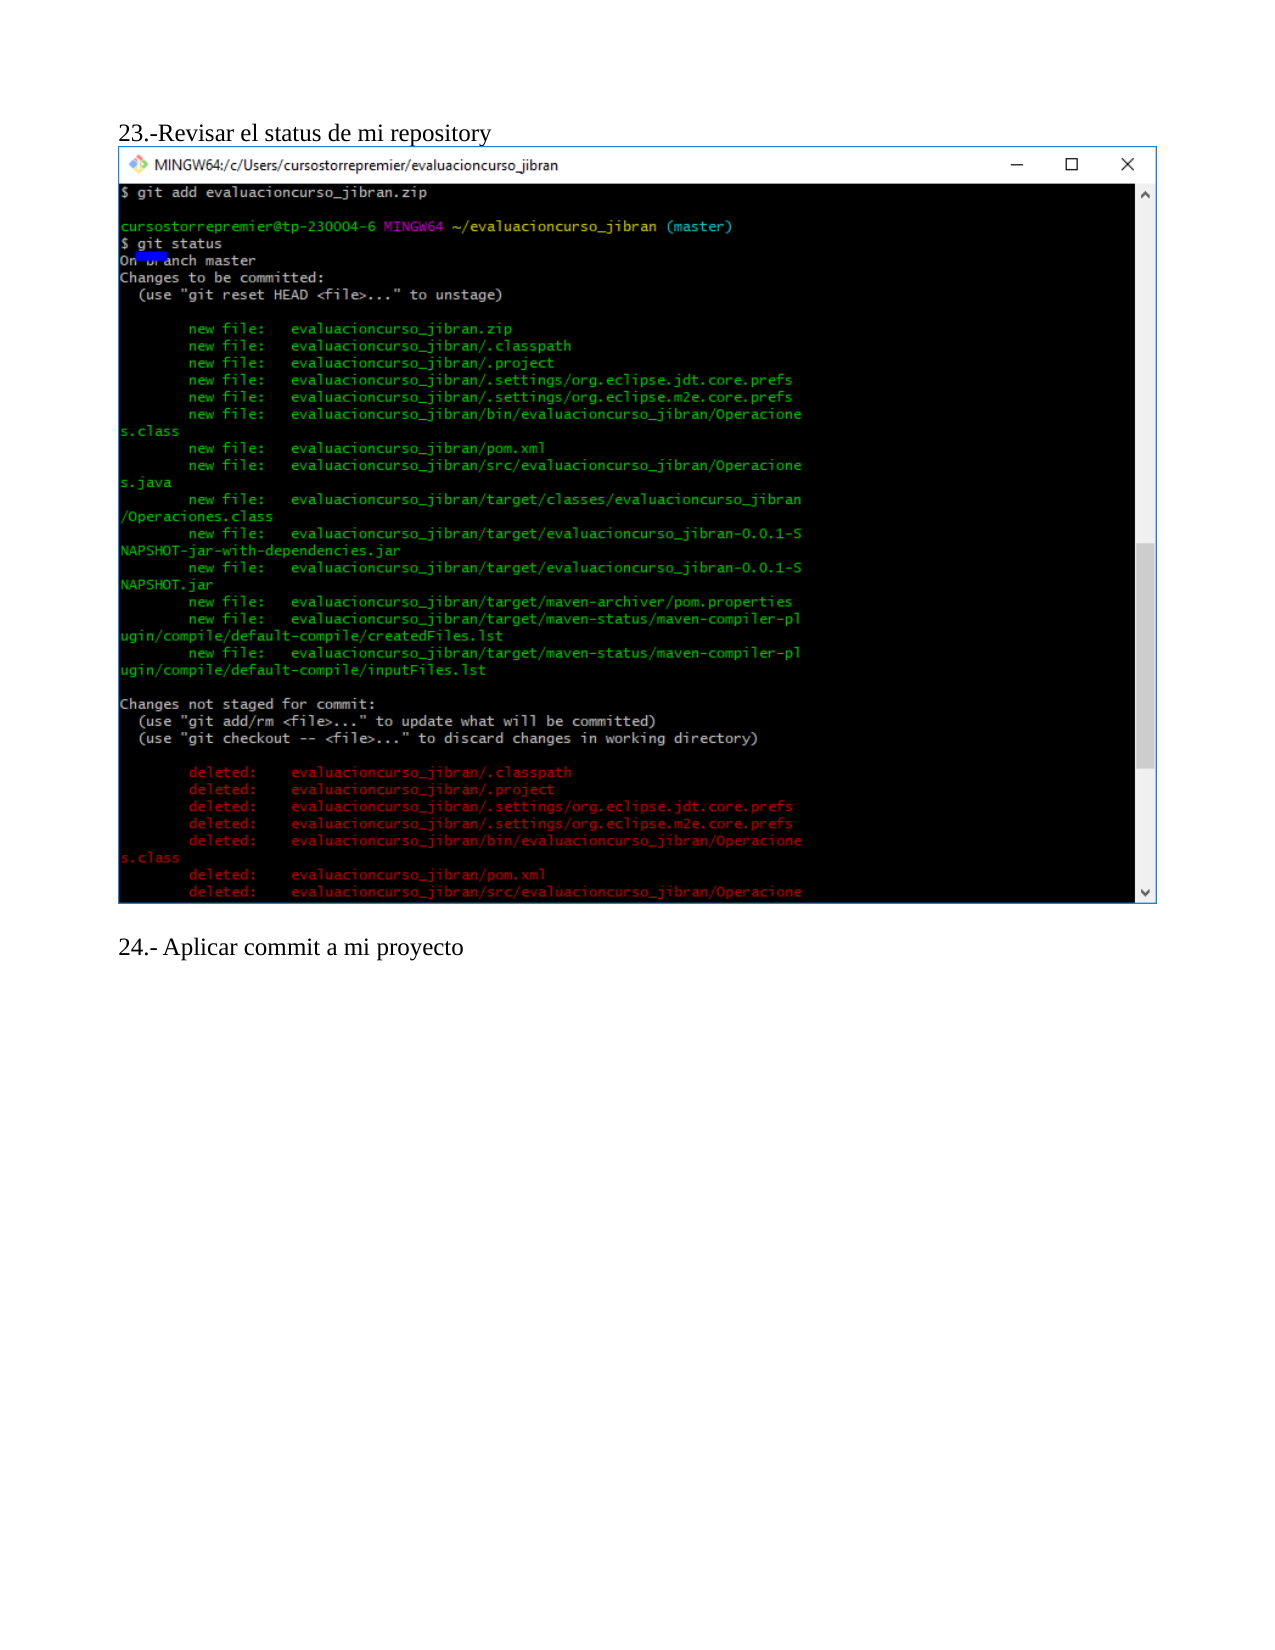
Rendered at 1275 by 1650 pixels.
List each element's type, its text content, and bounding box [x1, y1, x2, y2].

text 23.-Revisar el status de mi repository [118, 118, 1157, 146]
picture [118, 146, 1157, 904]
text 24.- Aplicar commit a mi proyecto [118, 932, 1157, 961]
